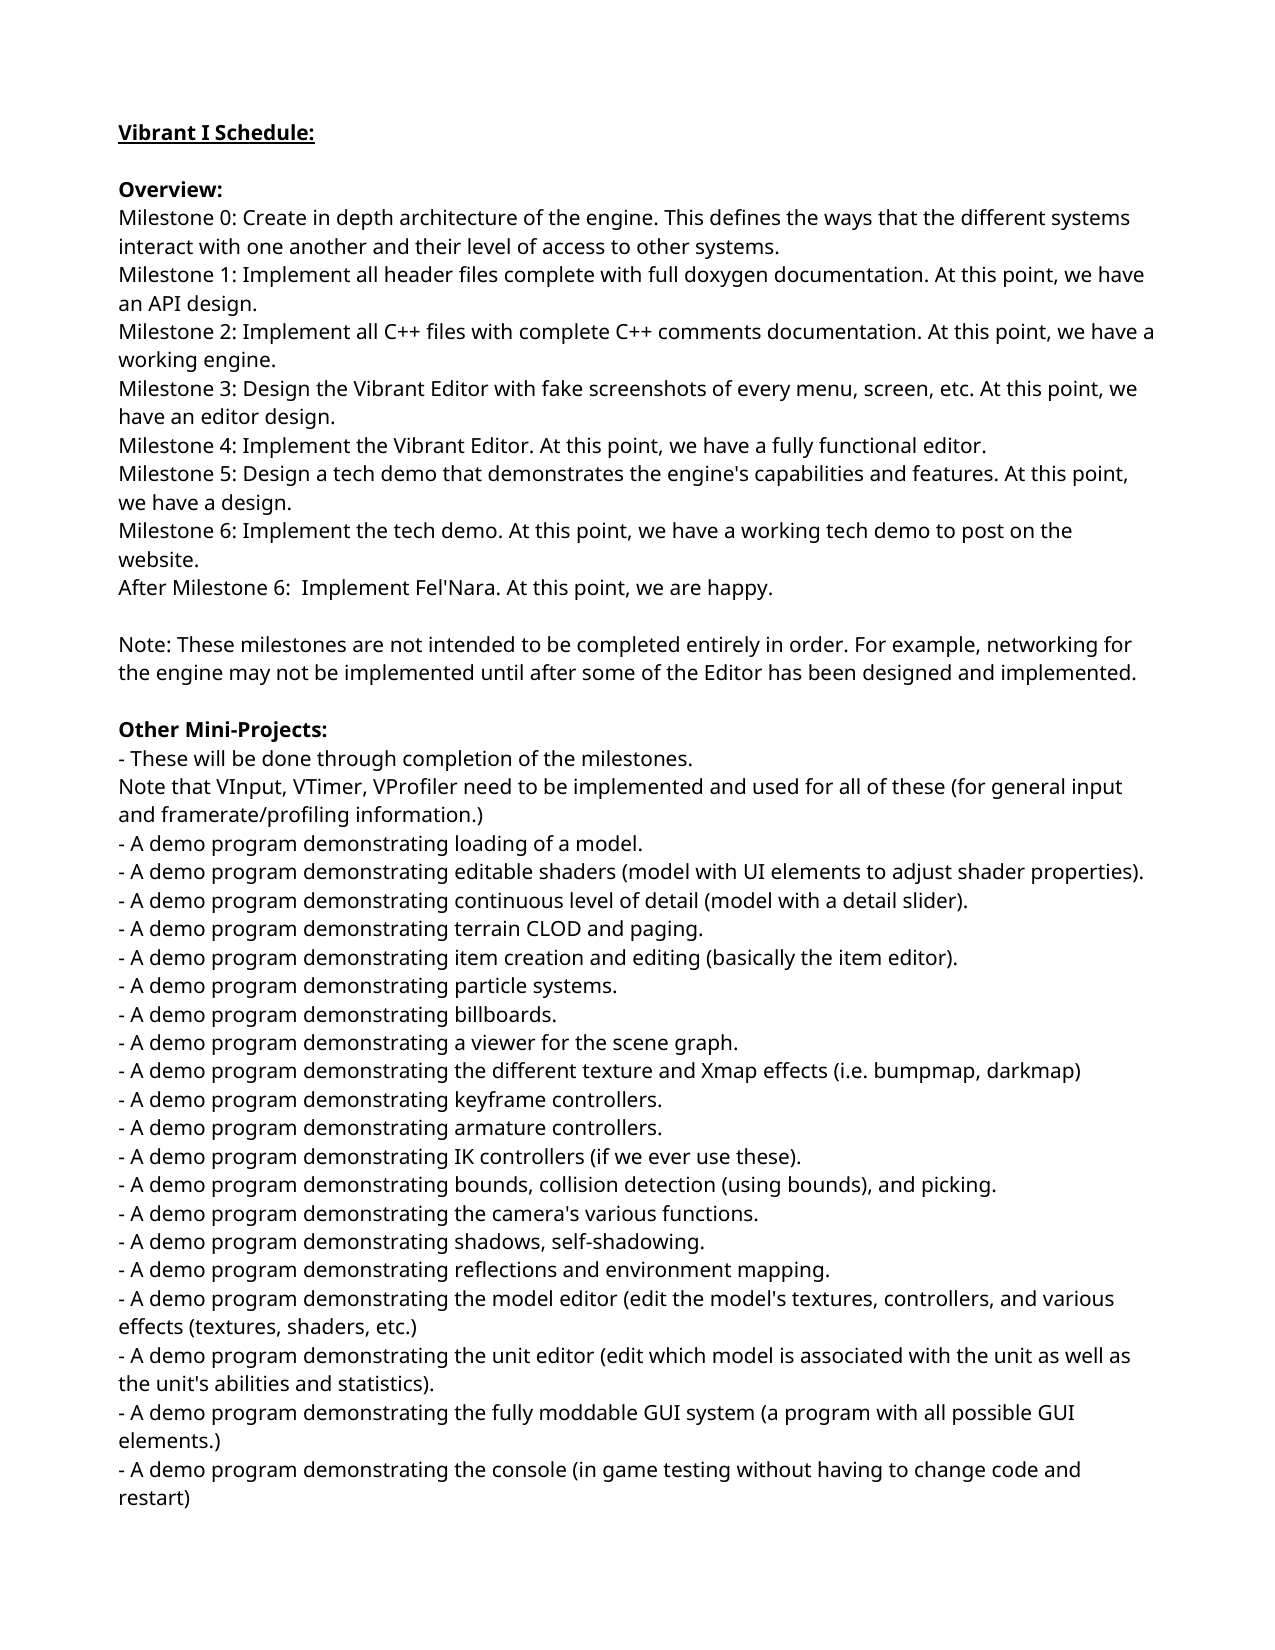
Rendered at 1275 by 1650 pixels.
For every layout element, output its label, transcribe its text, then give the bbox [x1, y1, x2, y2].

text Other Mini-Projects: [118, 715, 1157, 744]
text - A demo program demonstrating the fully moddable GUI system (a program with all possible GUI elements.) [118, 1398, 1157, 1455]
text Milestone 1: Implement all header files complete with full doxygen documentation. At this point, we have an API design. [118, 260, 1157, 317]
text - A demo program demonstrating particle systems. [118, 971, 1157, 1000]
text - A demo program demonstrating continuous level of detail (model with a detail slider). [118, 886, 1157, 914]
text - A demo program demonstrating a viewer for the scene graph. [118, 1028, 1157, 1057]
text - A demo program demonstrating editable shaders (model with UI elements to adjust shader properties). [118, 857, 1157, 886]
text - These will be done through completion of the milestones. [118, 744, 1157, 772]
text - A demo program demonstrating the unit editor (edit which model is associated with the unit as well as the unit's abilities and statistics). [118, 1341, 1157, 1398]
text - A demo program demonstrating terrain CLOD and paging. [118, 914, 1157, 943]
text - A demo program demonstrating item creation and editing (basically the item editor). [118, 943, 1157, 971]
text After Milestone 6: Implement Fel'Nara. At this point, we are happy. [118, 573, 1157, 602]
text - A demo program demonstrating reflections and environment mapping. [118, 1256, 1157, 1284]
text Note: These milestones are not intended to be completed entirely in order. For example, networking for the engine may not be implemented until after some of the Editor has been designed and implemented. [118, 630, 1157, 687]
text Milestone 6: Implement the tech demo. At this point, we have a working tech demo to post on the website. [118, 516, 1157, 573]
text - A demo program demonstrating the camera's various functions. [118, 1199, 1157, 1227]
text - A demo program demonstrating keyframe controllers. [118, 1085, 1157, 1113]
text - A demo program demonstrating the console (in game testing without having to change code and restart) [118, 1455, 1157, 1512]
text - A demo program demonstrating armature controllers. [118, 1113, 1157, 1142]
text Overview: [118, 175, 1157, 203]
text Milestone 3: Design the Vibrant Editor with fake screenshots of every menu, screen, etc. At this point, we have an editor design. [118, 374, 1157, 431]
text Vibrant I Schedule: [118, 118, 1157, 147]
text Milestone 5: Design a tech demo that demonstrates the engine's capabilities and features. At this point, we have a design. [118, 459, 1157, 516]
text - A demo program demonstrating IK controllers (if we ever use these). [118, 1142, 1157, 1170]
text - A demo program demonstrating billboards. [118, 1000, 1157, 1028]
text - A demo program demonstrating bounds, collision detection (using bounds), and picking. [118, 1170, 1157, 1199]
text - A demo program demonstrating the model editor (edit the model's textures, controllers, and various effects (textures, shaders, etc.) [118, 1284, 1157, 1341]
text Milestone 0: Create in depth architecture of the engine. This defines the ways that the different systems interact with one another and their level of access to other systems. [118, 203, 1157, 260]
text - A demo program demonstrating loading of a model. [118, 829, 1157, 857]
text - A demo program demonstrating the different texture and Xmap effects (i.e. bumpmap, darkmap) [118, 1057, 1157, 1085]
text Milestone 4: Implement the Vibrant Editor. At this point, we have a fully functional editor. [118, 431, 1157, 459]
text Milestone 2: Implement all C++ files with complete C++ comments documentation. At this point, we have a working engine. [118, 317, 1157, 374]
text - A demo program demonstrating shadows, self-shadowing. [118, 1227, 1157, 1256]
text Note that VInput, VTimer, VProfiler need to be implemented and used for all of these (for general input and framerate/profiling information.) [118, 772, 1157, 829]
